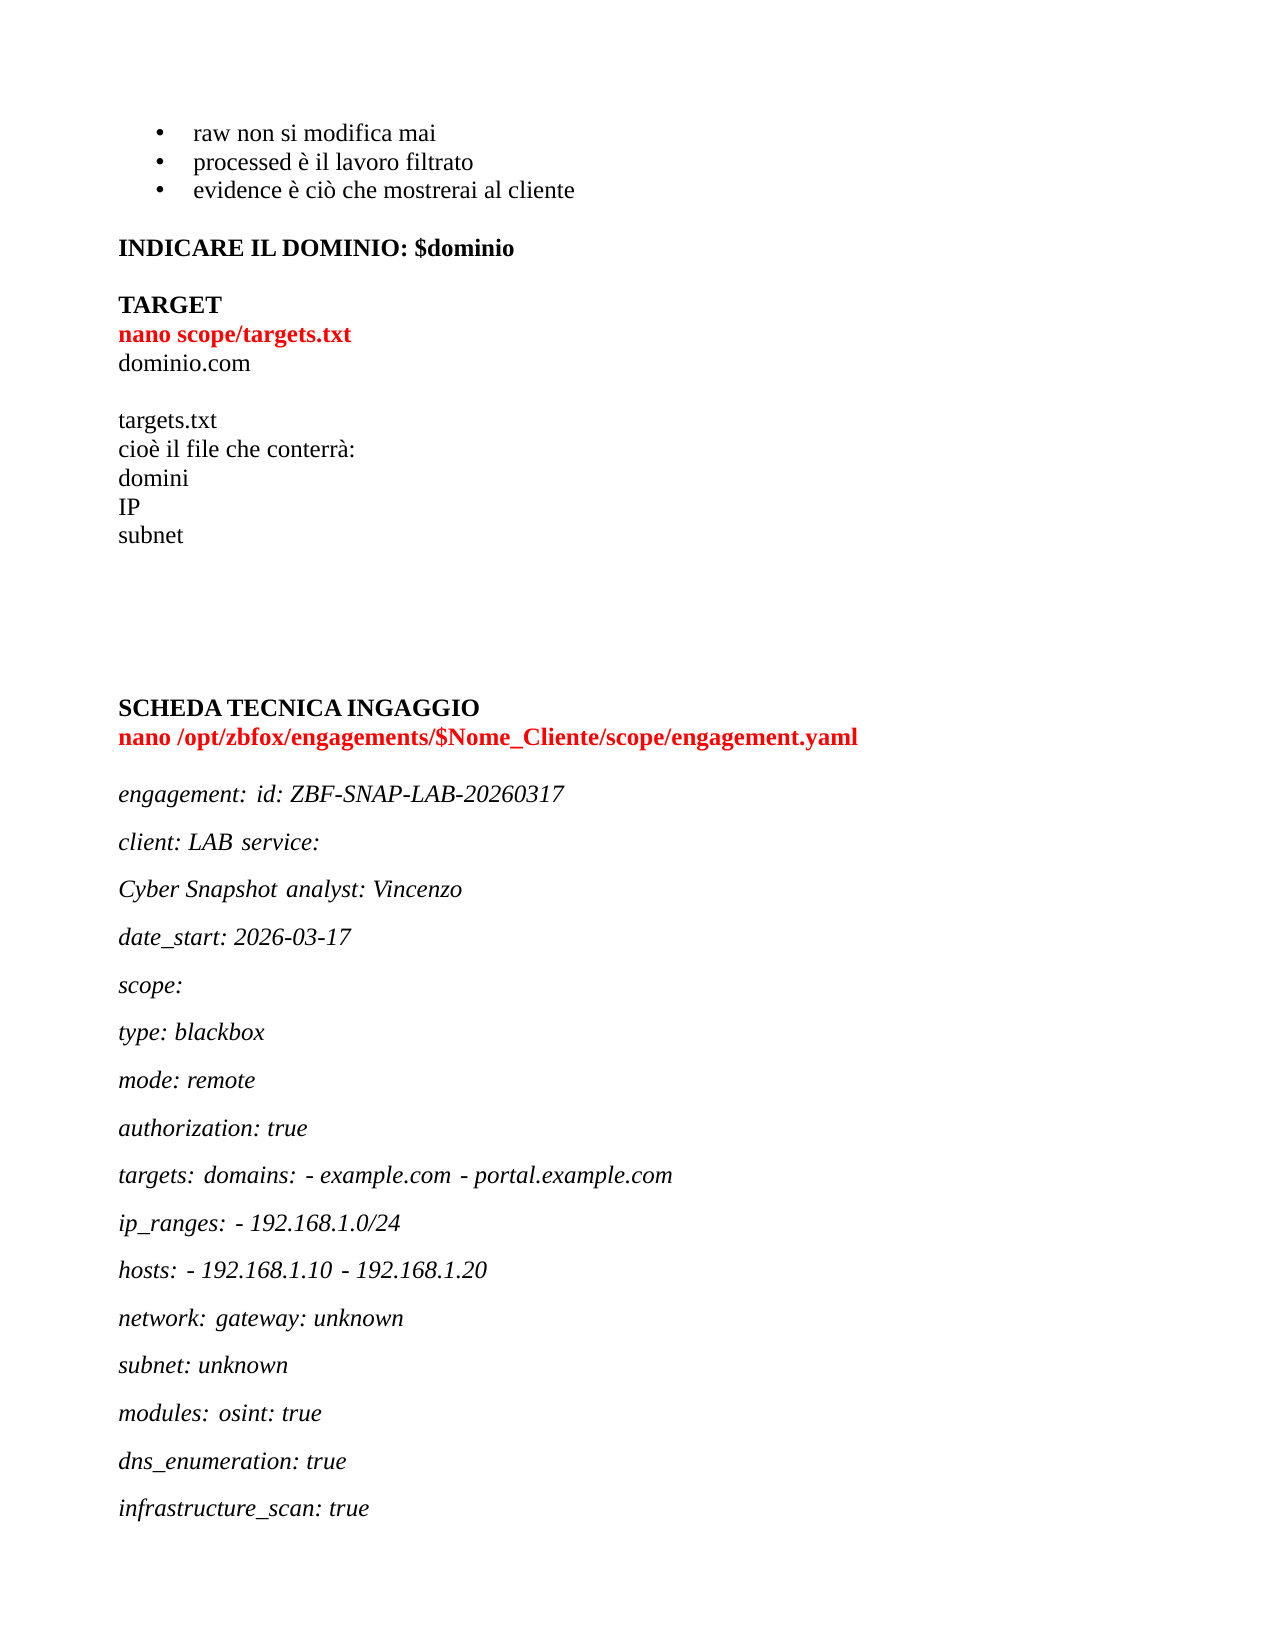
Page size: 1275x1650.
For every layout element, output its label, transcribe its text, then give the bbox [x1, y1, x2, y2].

text ip_ranges: - 192.168.1.0/24 [118, 1208, 1157, 1237]
text subnet: unknown [118, 1351, 1157, 1379]
text nano scope/targets.txt [118, 319, 1157, 348]
list evidence è ciò che mostrerai al cliente [156, 176, 1157, 204]
text network: gateway: unknown [118, 1303, 1157, 1332]
list raw non si modifica mai [156, 118, 1157, 147]
text SCHEDA TECNICA INGAGGIO [118, 693, 1157, 722]
text scope: [118, 970, 1157, 998]
text targets.txt [118, 406, 1157, 434]
text mode: remote [118, 1065, 1157, 1094]
text targets: domains: - example.com - portal.example.com [118, 1160, 1157, 1189]
text dominio.com [118, 348, 1157, 377]
text engagement: id: ZBF-SNAP-LAB-20260317 [118, 779, 1157, 808]
text infrastructure_scan: true [118, 1493, 1157, 1522]
text Cyber Snapshot analyst: Vincenzo [118, 874, 1157, 903]
text dns_enumeration: true [118, 1446, 1157, 1474]
text type: blackbox [118, 1017, 1157, 1046]
text hosts: - 192.168.1.10 - 192.168.1.20 [118, 1255, 1157, 1284]
text authorization: true [118, 1113, 1157, 1141]
text modules: osint: true [118, 1398, 1157, 1427]
text subnet [118, 521, 1157, 549]
text TARGET [118, 291, 1157, 319]
text domini [118, 463, 1157, 492]
text cioè il file che conterrà: [118, 434, 1157, 463]
text date_start: 2026-03-17 [118, 922, 1157, 951]
list processed è il lavoro filtrato [156, 147, 1157, 176]
text client: LAB service: [118, 827, 1157, 856]
text INDICARE IL DOMINIO: $dominio [118, 233, 1157, 262]
text nano /opt/zbfox/engagements/$Nome_Cliente/scope/engagement.yaml [118, 722, 1157, 751]
text IP [118, 492, 1157, 521]
